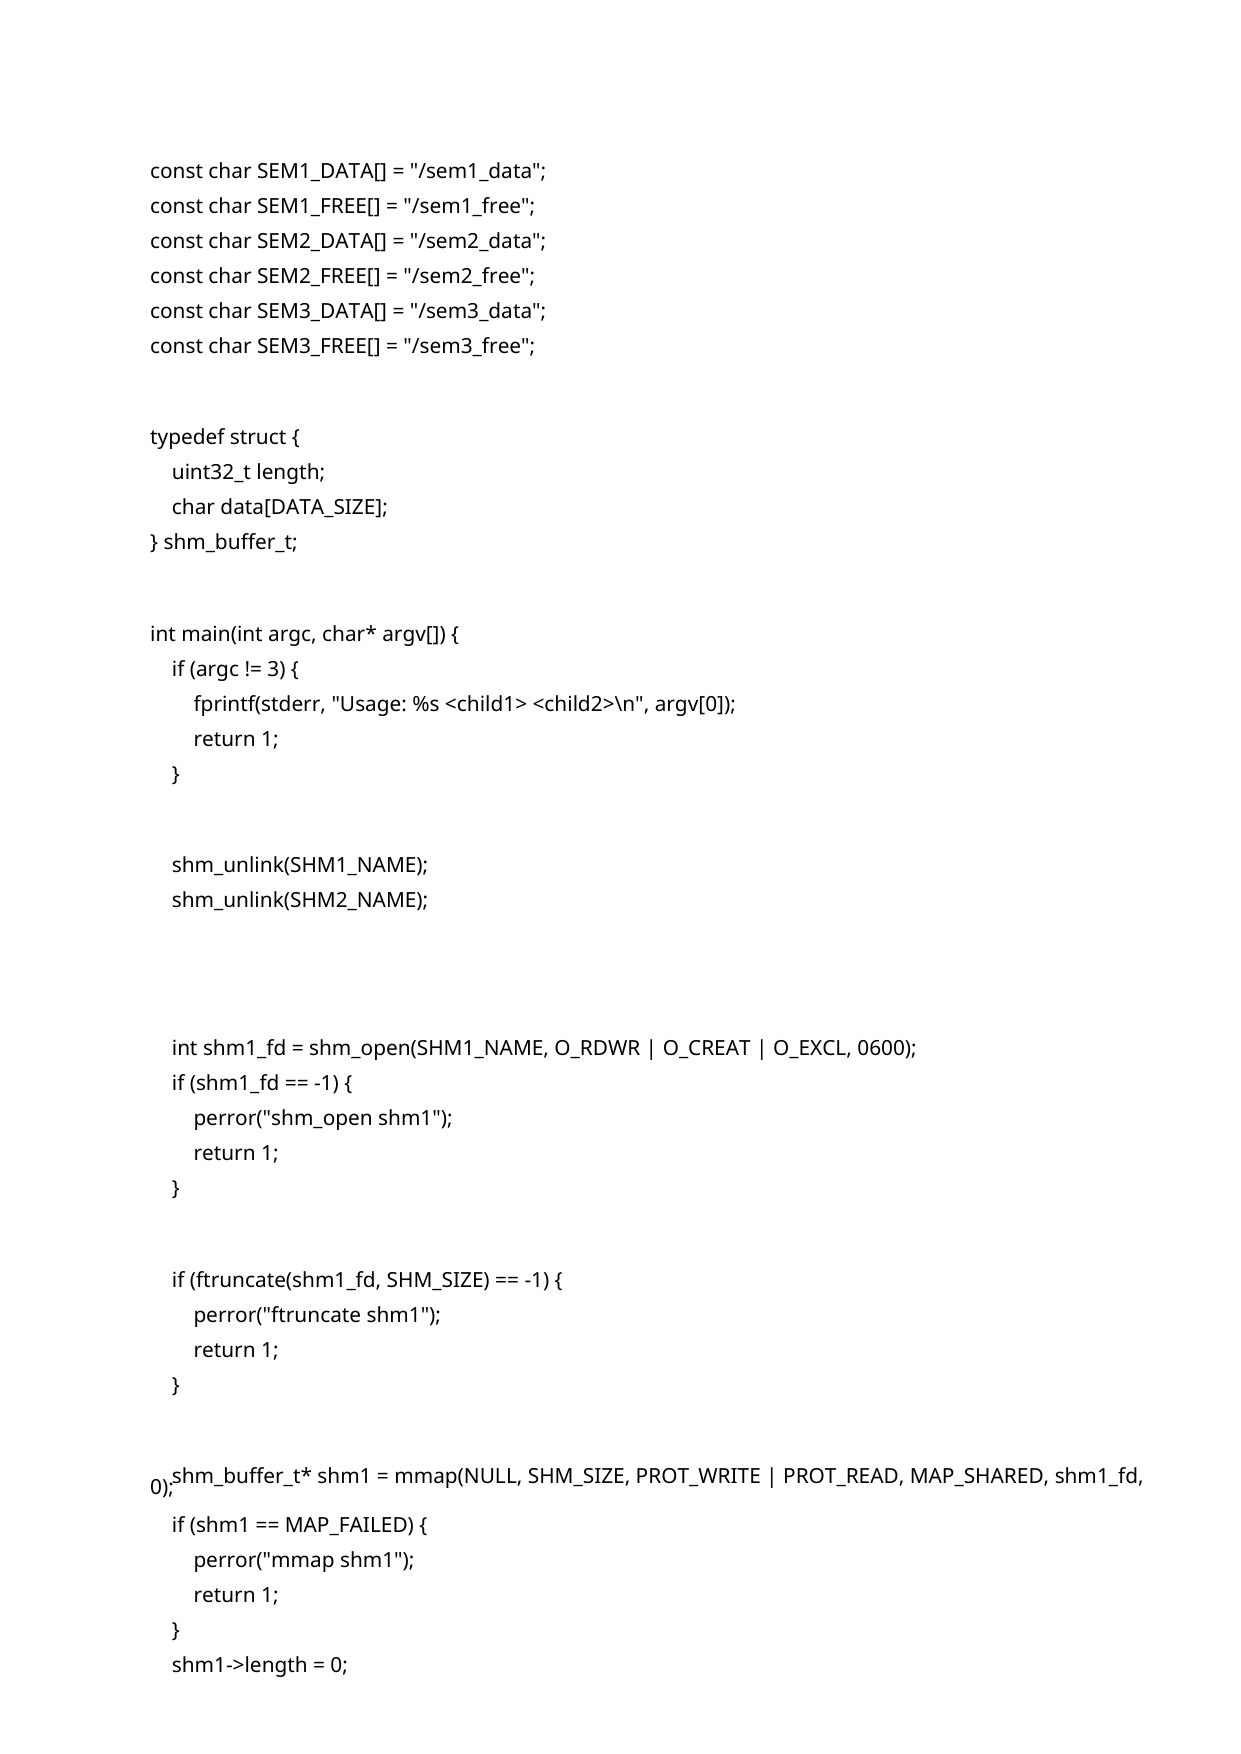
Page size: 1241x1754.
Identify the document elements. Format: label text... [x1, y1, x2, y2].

text if (argc != 3) { [192, 665, 225, 679]
text perror("mmap shm1"); [325, 1557, 1165, 1571]
text uint32_t length; [296, 468, 1165, 483]
text const char SEM3_FREE[] = "/sem3_free"; [150, 342, 368, 356]
text int main(int argc, char* argv[]) { [233, 630, 297, 644]
text const char SEM3_DATA[] = "/sem3_data"; [385, 307, 1165, 321]
text if (shm1_fd == -1) { [150, 1079, 192, 1093]
text perror("ftruncate shm1"); [259, 1311, 433, 1325]
text fprintf(stderr, "Usage: %s <child1> <child2>\n", argv[0]); [387, 700, 683, 714]
text perror("shm_open shm1"); [339, 1114, 444, 1128]
text const char SEM1_DATA[] = "/sem1_data"; [385, 167, 1165, 181]
text if (shm1 == MAP_FAILED) { [150, 1522, 1165, 1536]
text perror("ftruncate shm1"); [197, 1311, 259, 1325]
text if (ftruncate(shm1_fd, SHM_SIZE) == -1) { [558, 1276, 1165, 1290]
text if (shm1_fd == -1) { [348, 1079, 1165, 1093]
text const char SEM2_DATA[] = "/sem2_data"; [385, 237, 1165, 251]
text if (ftruncate(shm1_fd, SHM_SIZE) == -1) { [486, 1276, 547, 1290]
text const char SEM1_FREE[] = "/sem1_free"; [378, 202, 1165, 216]
text perror("shm_open shm1"); [259, 1114, 337, 1128]
text int main(int argc, char* argv[]) { [150, 630, 233, 644]
text perror("shm_open shm1"); [197, 1114, 259, 1128]
text int shm1_fd = shm_open(SHM1_NAME, O_RDWR | O_CREAT | O_EXCL, 0600); [413, 1044, 650, 1058]
text const char SEM2_FREE[] = "/sem2_free"; [378, 272, 1165, 286]
text int shm1_fd = shm_open(SHM1_NAME, O_RDWR | O_CREAT | O_EXCL, 0600); [907, 1044, 1165, 1058]
text shm1->length = 0; [150, 1662, 283, 1676]
text int main(int argc, char* argv[]) { [299, 630, 411, 644]
text typedef struct { [172, 433, 1165, 448]
text const char SEM1_FREE[] = "/sem1_free"; [150, 202, 368, 216]
text return 1; [150, 735, 1165, 749]
text return 1; [150, 1346, 1165, 1360]
text perror("mmap shm1"); [197, 1557, 323, 1571]
text return 1; [150, 1149, 1165, 1163]
text } shm_buffer_t; [150, 538, 1165, 553]
text shm1->length = 0; [284, 1662, 1165, 1676]
text if (shm1_fd == -1) { [192, 1079, 336, 1093]
text const char SEM3_DATA[] = "/sem3_data"; [150, 307, 375, 321]
text if (ftruncate(shm1_fd, SHM_SIZE) == -1) { [288, 1276, 487, 1290]
text } [175, 1381, 1165, 1395]
text } [150, 1381, 175, 1395]
text perror("ftruncate shm1"); [432, 1311, 1165, 1325]
text const char SEM2_FREE[] = "/sem2_free"; [150, 272, 368, 286]
text if (argc != 3) { [150, 665, 192, 679]
text const char SEM1_DATA[] = "/sem1_data"; [150, 167, 375, 181]
text if (argc != 3) { [294, 665, 1165, 679]
text perror("ftruncate shm1"); [150, 1311, 195, 1325]
text } [150, 770, 175, 784]
text shm_unlink(SHM1_NAME); [150, 861, 1165, 876]
text fprintf(stderr, "Usage: %s <child1> <child2>\n", argv[0]); [727, 700, 1165, 714]
text int shm1_fd = shm_open(SHM1_NAME, O_RDWR | O_CREAT | O_EXCL, 0600); [652, 1044, 761, 1058]
text shm_unlink(SHM2_NAME); [150, 896, 1165, 911]
text perror("shm_open shm1"); [150, 1114, 195, 1128]
text int main(int argc, char* argv[]) { [455, 630, 1165, 644]
text perror("shm_open shm1"); [443, 1114, 1165, 1128]
text const char SEM3_FREE[] = "/sem3_free"; [378, 342, 1165, 356]
text return 1; [150, 1592, 1165, 1606]
text int shm1_fd = shm_open(SHM1_NAME, O_RDWR | O_CREAT | O_EXCL, 0600); [763, 1044, 908, 1058]
text } [150, 1184, 175, 1198]
text int shm1_fd = shm_open(SHM1_NAME, O_RDWR | O_CREAT | O_EXCL, 0600); [150, 1044, 375, 1058]
text if (argc != 3) { [227, 665, 283, 679]
text perror("mmap shm1"); [150, 1557, 195, 1571]
text const char SEM2_DATA[] = "/sem2_data"; [150, 237, 375, 251]
text } [175, 1184, 1165, 1198]
text if (ftruncate(shm1_fd, SHM_SIZE) == -1) { [192, 1276, 288, 1290]
text fprintf(stderr, "Usage: %s <child1> <child2>\n", argv[0]); [257, 700, 385, 714]
text uint32_t length; [150, 468, 295, 483]
text } [150, 1627, 1165, 1641]
text } [175, 770, 1165, 784]
text shm_buffer_t* shm1 = mmap(NULL, SHM_SIZE, PROT_WRITE | PROT_READ, MAP_SHARED, shm1_fd, 0); [150, 1472, 1165, 1501]
text char data[DATA_SIZE]; [150, 503, 1165, 518]
